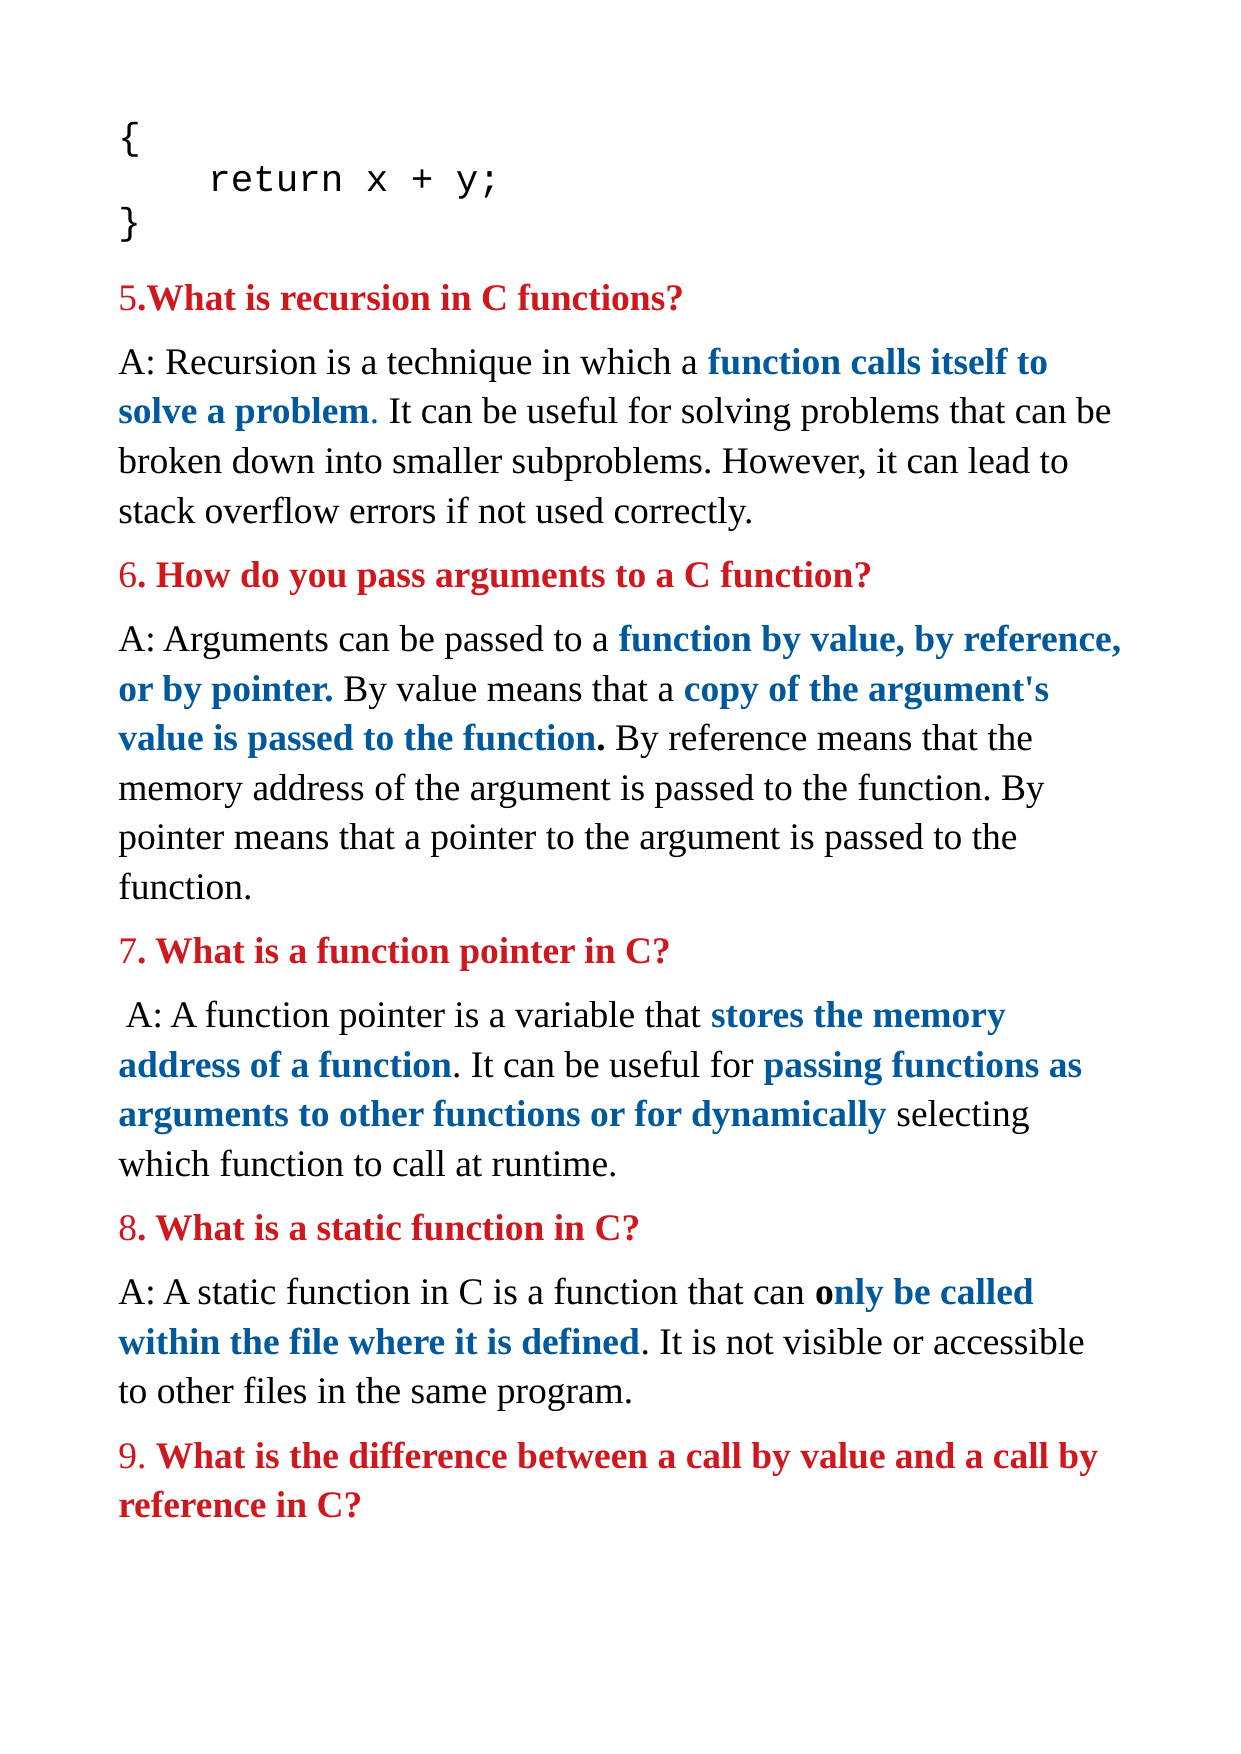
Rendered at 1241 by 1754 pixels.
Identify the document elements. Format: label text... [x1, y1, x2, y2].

text 7. What is a function pointer in C? [118, 928, 1122, 972]
text A: Arguments can be passed to a function by value, by reference, or by pointer. By value means that a copy of the argument's value is passed to the function. By reference means that the memory address of the argument is passed to the function. By pointer means that a pointer to the argument is passed to the function. [118, 616, 1122, 907]
text A: A static function in C is a function that can only be called within the file where it is defined. It is not visible or accessible to other files in the same program. [118, 1270, 1122, 1412]
text A: Recursion is a technique in which a function calls itself to solve a problem. It can be useful for solving problems that can be broken down into smaller subproblems. However, it can lead to stack overflow errors if not used correctly. [118, 339, 1122, 531]
text { [118, 118, 1122, 161]
text return x + y; [118, 161, 1122, 203]
text 6. How do you pass arguments to a C function? [118, 552, 1122, 595]
text A: A function pointer is a variable that stores the memory address of a function. It can be useful for passing functions as arguments to other functions or for dynamically selecting which function to call at runtime. [118, 993, 1122, 1184]
text 9. What is the difference between a call by value and a call by reference in C? [118, 1433, 1122, 1526]
text 8. What is a static function in C? [118, 1206, 1122, 1249]
text } [118, 203, 1122, 246]
text 5.What is recursion in C functions? [118, 275, 1122, 318]
